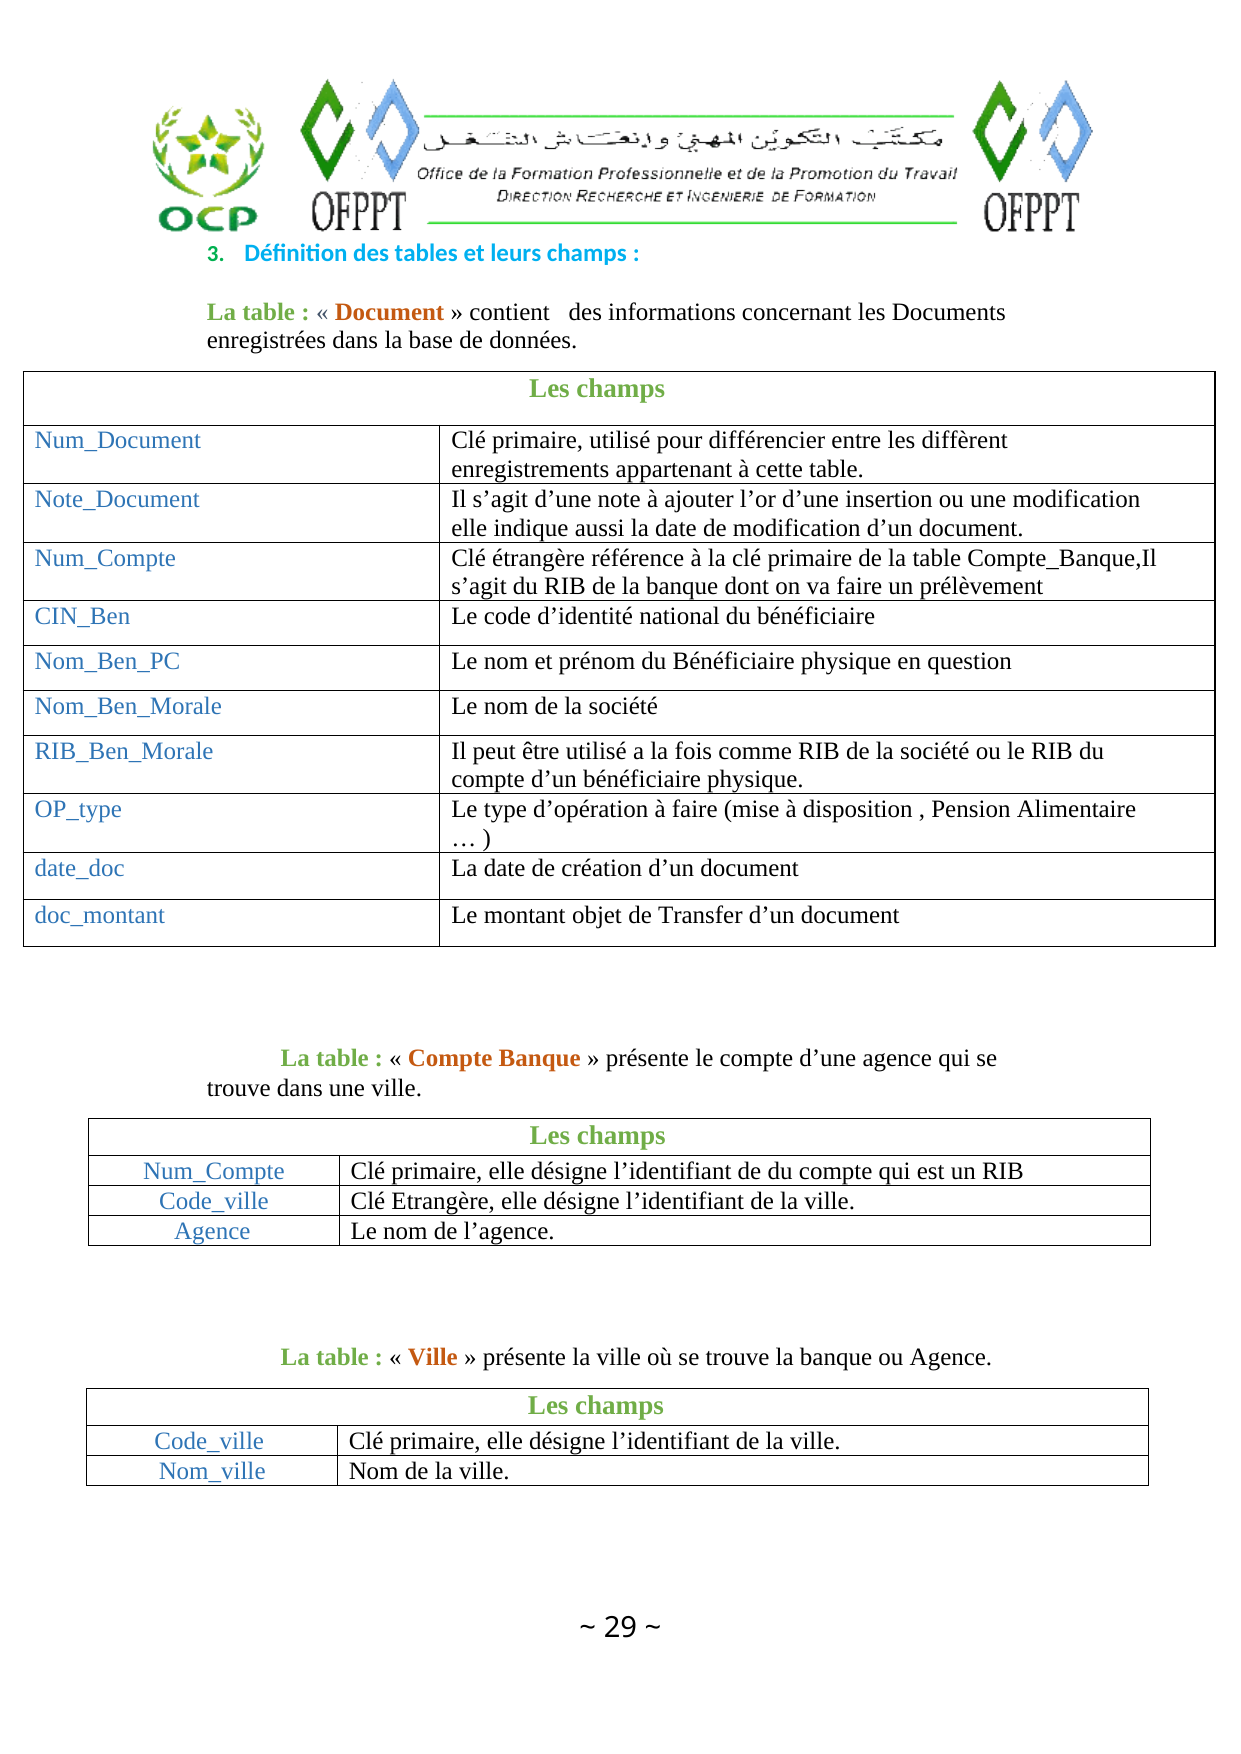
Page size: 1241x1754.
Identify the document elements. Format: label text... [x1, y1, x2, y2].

table_cell Il s’agit d’une note à ajouter l’or d’une insertion ou une modification elle indique aussi la date de modification d’un document. [440, 484, 1214, 542]
table_cell Nom de la ville. [338, 1456, 1148, 1485]
text La table : « Document » contient des informations concernant les Documents enregistrées dans la base de données. [207, 297, 1048, 354]
table_header Les champs [24, 372, 1214, 424]
table_cell Nom_Ben_PC [24, 646, 439, 690]
table_cell La date de création d’un document [440, 853, 1214, 899]
table_cell Clé étrangère référence à la clé primaire de la table Compte_Banque,Il s’agit du RIB de la banque dont on va faire un prélèvement [440, 543, 1214, 600]
table_cell Le code d’identité national du bénéficiaire [440, 601, 1214, 645]
table_header Les champs [87, 1389, 1148, 1425]
table_cell Code_ville [89, 1186, 339, 1215]
table_cell Note_Document [24, 484, 439, 542]
text La table : « Compte Banque » présente le compte d’une agence qui se trouve dans une ville. [207, 1042, 1048, 1101]
table_cell Le nom de l’agence. [340, 1216, 1150, 1245]
table_cell CIN_Ben [24, 601, 439, 645]
table_cell RIB_Ben_Morale [24, 736, 439, 793]
table_cell Il peut être utilisé a la fois comme RIB de la société ou le RIB du compte d’un bénéficiaire physique. [440, 736, 1214, 793]
table_cell Nom_ville [87, 1456, 337, 1485]
table_cell date_doc [24, 853, 439, 899]
table_cell Le nom et prénom du Bénéficiaire physique en question [440, 646, 1214, 690]
table_cell Num_Compte [24, 543, 439, 600]
table_cell doc_montant [24, 900, 439, 946]
table_cell Clé primaire, utilisé pour différencier entre les diffèrent enregistrements appartenant à cette table. [440, 426, 1214, 483]
list Définition des tables et leurs champs : [207, 237, 1048, 268]
table_cell OP_type [24, 794, 439, 852]
table_cell Code_ville [87, 1426, 337, 1455]
table_cell Num_Compte [89, 1156, 339, 1185]
table_cell Agence [89, 1216, 339, 1245]
text La table : « Ville » présente la ville où se trouve la banque ou Agence. [207, 1341, 1048, 1371]
table_cell Num_Document [24, 426, 439, 483]
table_cell Le type d’opération à faire (mise à disposition , Pension Alimentaire … ) [440, 794, 1214, 852]
table_cell Clé primaire, elle désigne l’identifiant de du compte qui est un RIB [340, 1156, 1150, 1185]
table_cell Clé Etrangère, elle désigne l’identifiant de la ville. [340, 1186, 1150, 1215]
table_cell Le montant objet de Transfer d’un document [440, 900, 1214, 946]
table_header Les champs [89, 1119, 1150, 1155]
table_cell Nom_Ben_Morale [24, 691, 439, 735]
table_cell Clé primaire, elle désigne l’identifiant de la ville. [338, 1426, 1148, 1455]
table_cell Le nom de la société [440, 691, 1214, 735]
